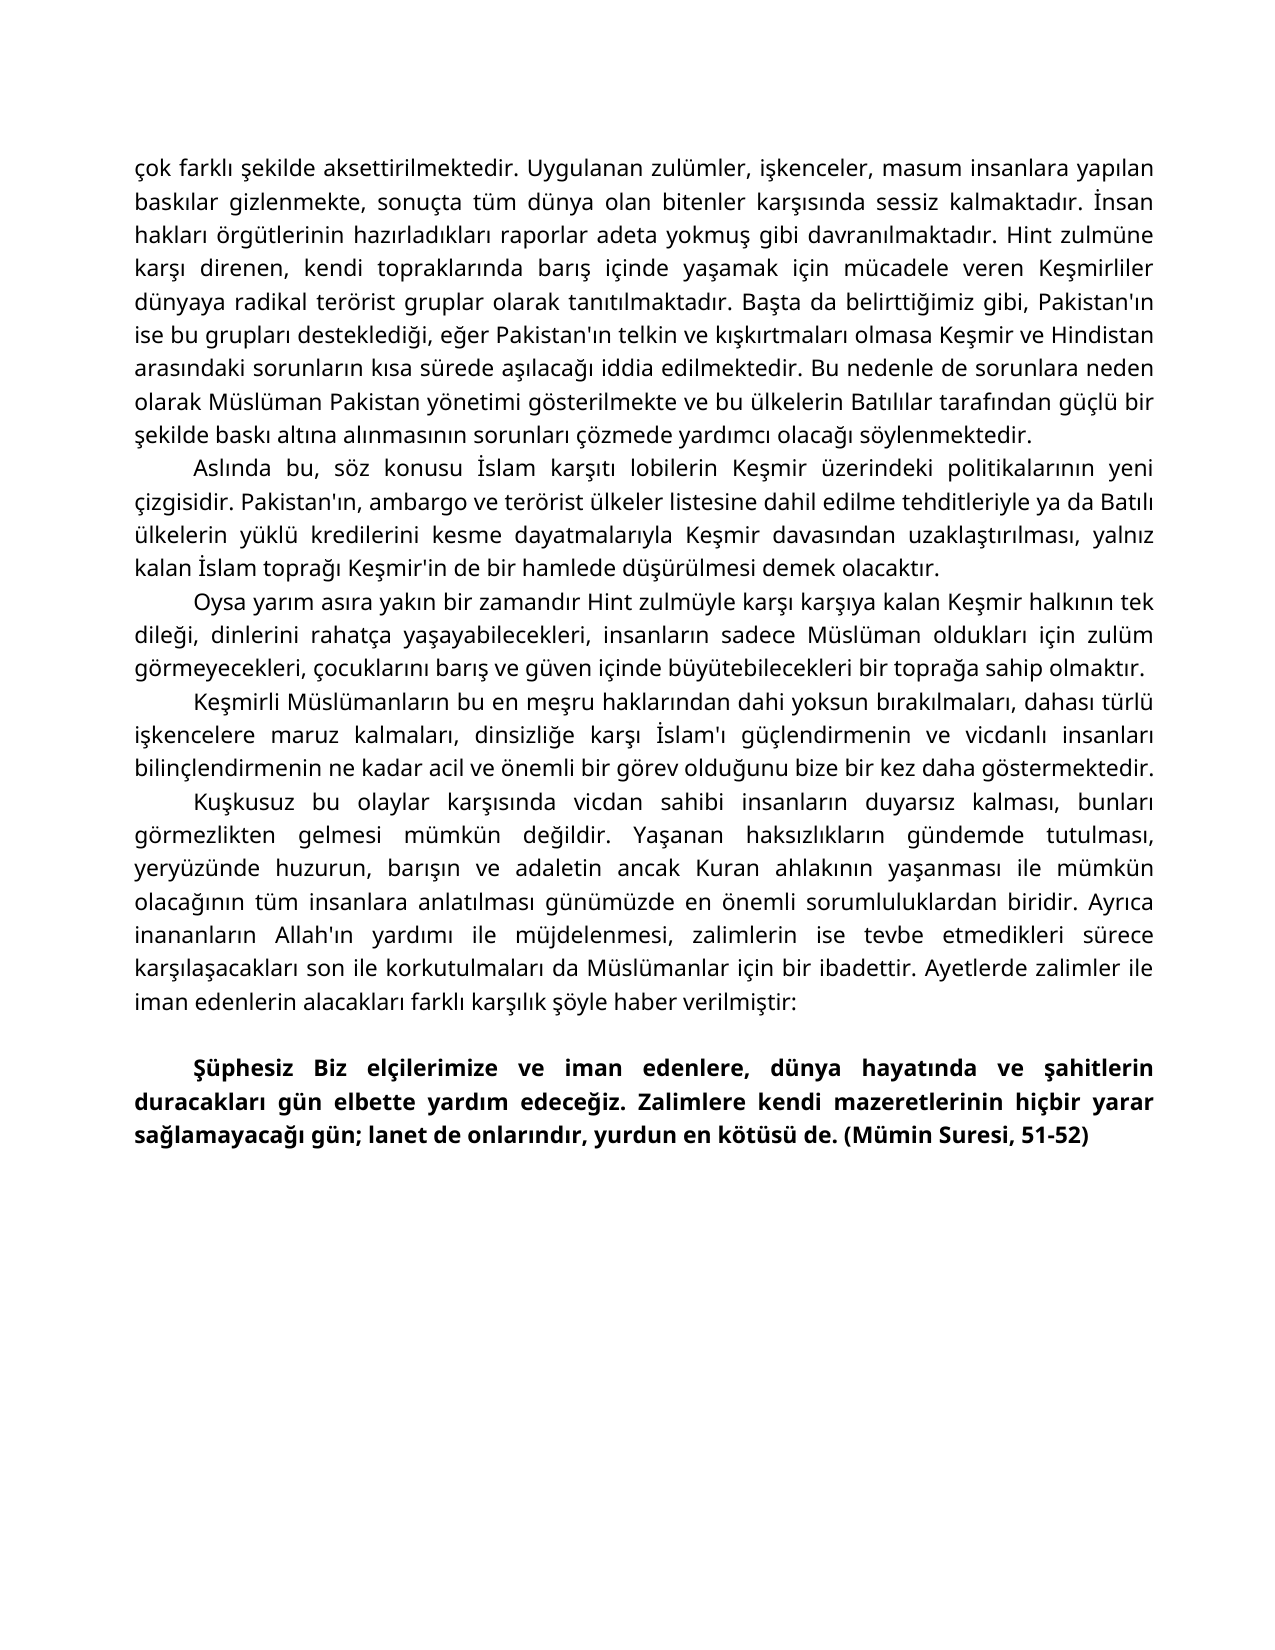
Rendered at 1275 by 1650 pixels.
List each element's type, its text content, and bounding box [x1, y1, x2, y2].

text Şüphesiz Biz elçilerimize ve iman edenlere, dünya hayatında ve şahitlerin duracakları gün elbette yardım edeceğiz. Zalimlere kendi mazeretlerinin hiçbir yarar sağlamayacağı gün; lanet de onlarındır, yurdun en kötüsü de. (Mümin Suresi, 51-52) [134, 1050, 1155, 1150]
text Aslında bu, söz konusu İslam karşıtı lobilerin Keşmir üzerindeki politikalarının yeni çizgisidir. Pakistan'ın, ambargo ve terörist ülkeler listesine dahil edilme tehditleriyle ya da Batılı ülkelerin yüklü kredilerini kesme dayatmalarıyla Keşmir davasından uzaklaştırılması, yalnız kalan İslam toprağı Keşmir'in de bir hamlede düşürülmesi demek olacaktır. [134, 450, 1155, 583]
text Kuşkusuz bu olaylar karşısında vicdan sahibi insanların duyarsız kalması, bunları görmezlikten gelmesi mümkün değildir. Yaşanan haksızlıkların gündemde tutulması, yeryüzünde huzurun, barışın ve adaletin ancak Kuran ahlakının yaşanması ile mümkün olacağının tüm insanlara anlatılması günümüzde en önemli sorumluluklardan biridir. Ayrıca inananların Allah'ın yardımı ile müjdelenmesi, zalimlerin ise tevbe etmedikleri sürece karşılaşacakları son ile korkutulmaları da Müslümanlar için bir ibadettir. Ayetlerde zalimler ile iman edenlerin alacakları farklı karşılık şöyle haber verilmiştir: [134, 783, 1155, 1017]
text Oysa yarım asıra yakın bir zamandır Hint zulmüyle karşı karşıya kalan Keşmir halkının tek dileği, dinlerini rahatça yaşayabilecekleri, insanların sadece Müslüman oldukları için zulüm görmeyecekleri, çocuklarını barış ve güven içinde büyütebilecekleri bir toprağa sahip olmaktır. [134, 583, 1155, 683]
text çok farklı şekilde aksettirilmektedir. Uygulanan zulümler, işkenceler, masum insanlara yapılan baskılar gizlenmekte, sonuçta tüm dünya olan bitenler karşısında sessiz kalmaktadır. İnsan hakları örgütlerinin hazırladıkları raporlar adeta yokmuş gibi davranılmaktadır. Hint zulmüne karşı direnen, kendi topraklarında barış içinde yaşamak için mücadele veren Keşmirliler dünyaya radikal terörist gruplar olarak tanıtılmaktadır. Başta da belirttiğimiz gibi, Pakistan'ın ise bu grupları desteklediği, eğer Pakistan'ın telkin ve kışkırtmaları olmasa Keşmir ve Hindistan arasındaki sorunların kısa sürede aşılacağı iddia edilmektedir. Bu nedenle de sorunlara neden olarak Müslüman Pakistan yönetimi gösterilmekte ve bu ülkelerin Batılılar tarafından güçlü bir şekilde baskı altına alınmasının sorunları çözmede yardımcı olacağı söylenmektedir. [134, 150, 1155, 450]
text Keşmirli Müslümanların bu en meşru haklarından dahi yoksun bırakılmaları, dahası türlü işkencelere maruz kalmaları, dinsizliğe karşı İslam'ı güçlendirmenin ve vicdanlı insanları bilinçlendirmenin ne kadar acil ve önemli bir görev olduğunu bize bir kez daha göstermektedir. [134, 683, 1155, 783]
